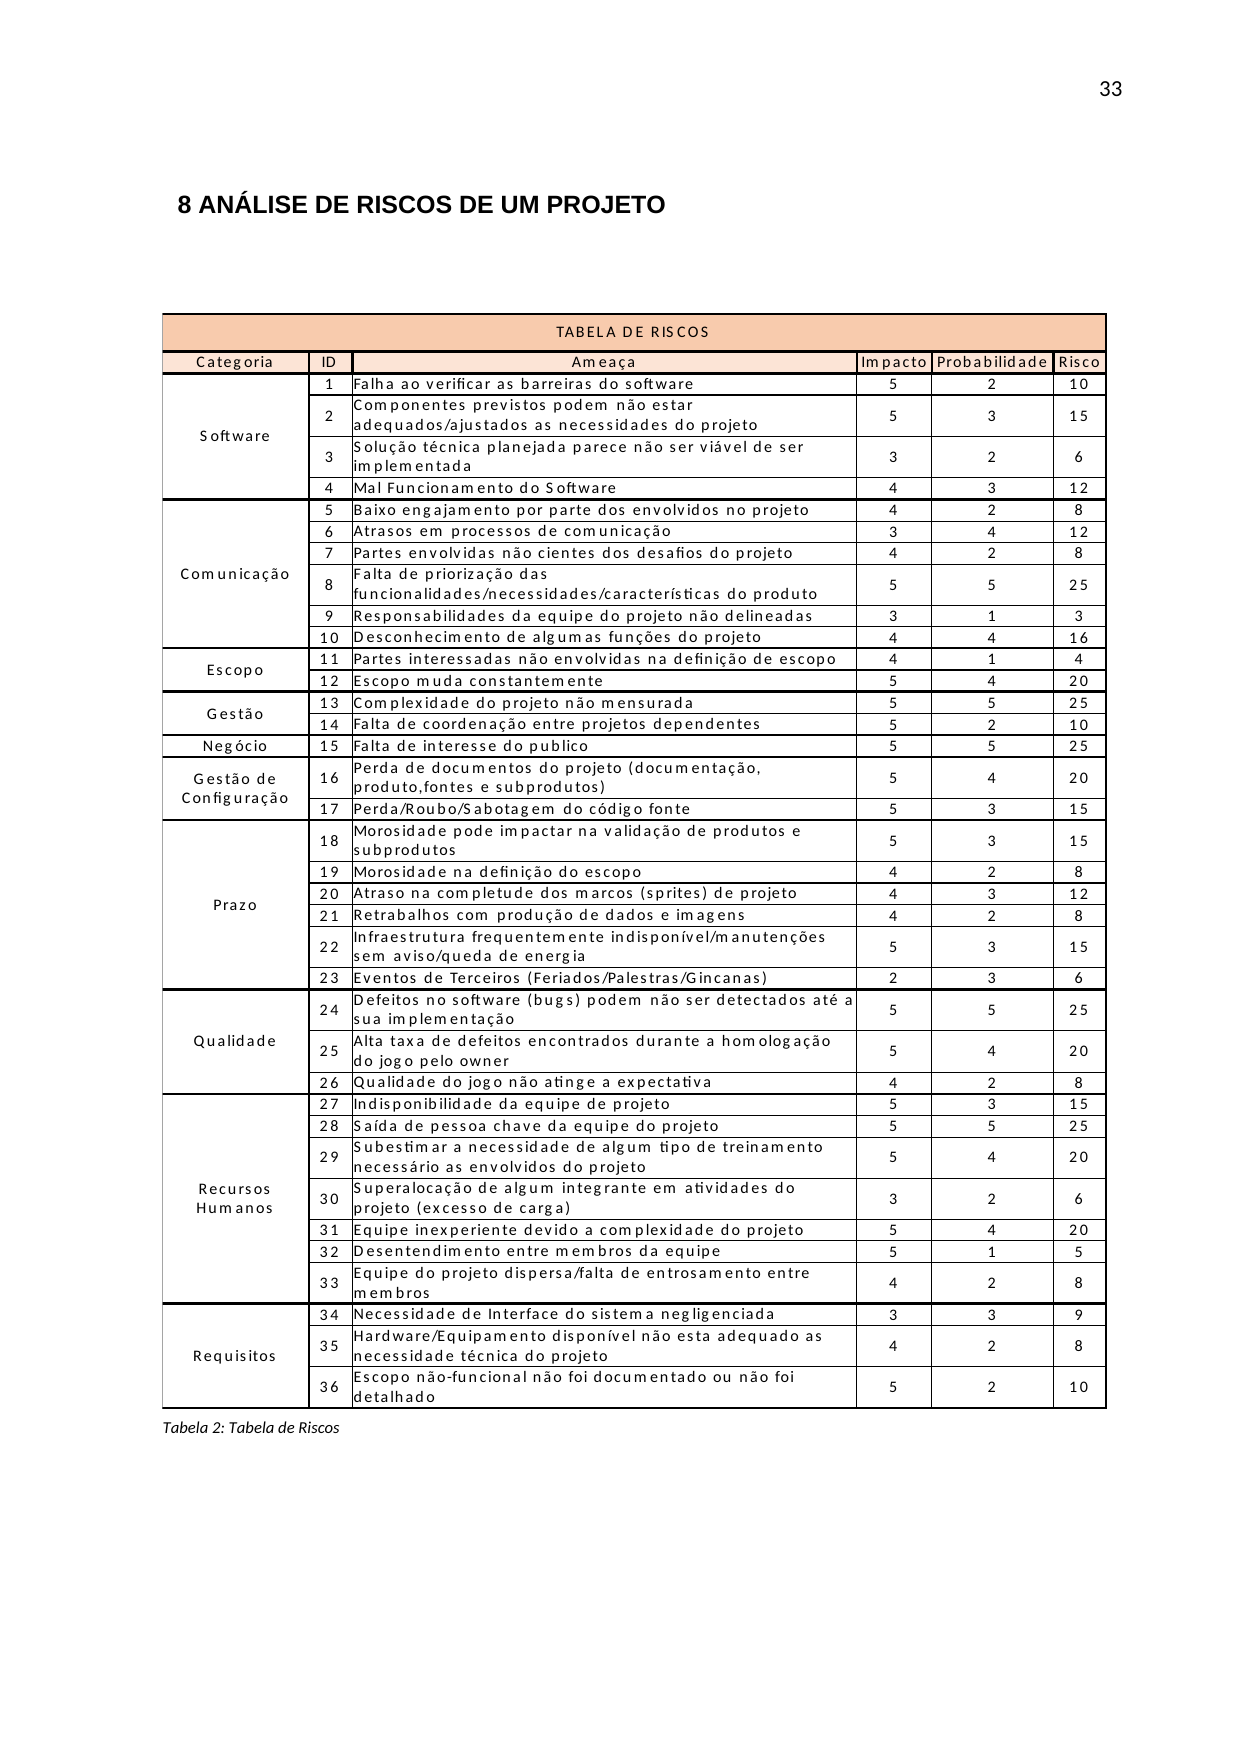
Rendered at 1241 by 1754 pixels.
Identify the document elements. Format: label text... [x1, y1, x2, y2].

subtitle 8 ANÁLISE DE RISCOS DE UM PROJETO [177, 190, 1122, 218]
text Tabela 2: Tabela de Riscos [162, 313, 1137, 1438]
